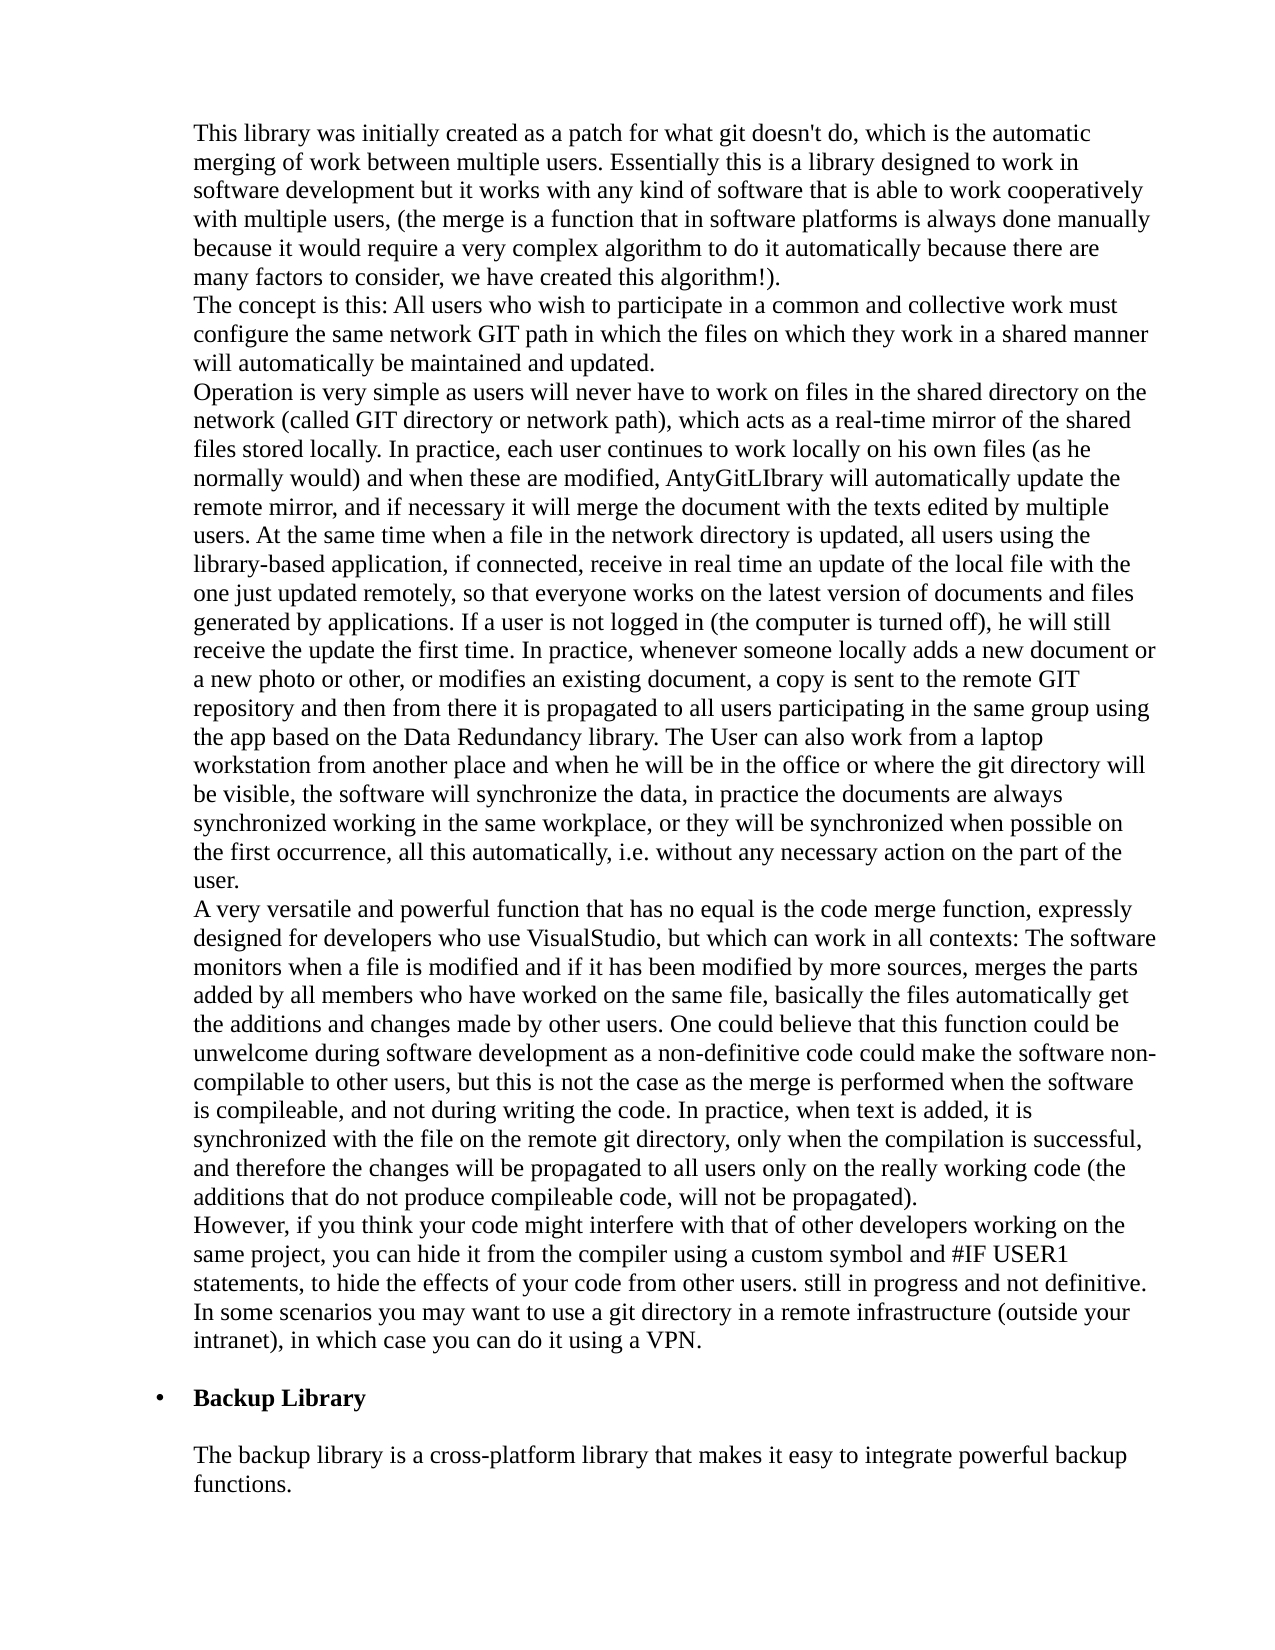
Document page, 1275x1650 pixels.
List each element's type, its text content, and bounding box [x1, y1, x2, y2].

list The backup library is a cross-platform library that makes it easy to integrate powerful backup functions. [156, 1441, 1157, 1498]
list This library was initially created as a patch for what git doesn't do, which is the automatic merging of work between multiple users. Essentially this is a library designed to work in software development but it works with any kind of software that is able to work cooperatively with multiple users, (the merge is a function that in software platforms is always done manually because it would require a very complex algorithm to do it automatically because there are many factors to consider, we have created this algorithm!). The concept is this: All users who wish to participate in a common and collective work must configure the same network GIT path in which the files on which they work in a shared manner will automatically be maintained and updated. Operation is very simple as users will never have to work on files in the shared directory on the network (called GIT directory or network path), which acts as a real-time mirror of the shared files stored locally. In practice, each user continues to work locally on his own files (as he normally would) and when these are modified, AntyGitLIbrary will automatically update the remote mirror, and if necessary it will merge the document with the texts edited by multiple users. At the same time when a file in the network directory is updated, all users using the library-based application, if connected, receive in real time an update of the local file with the one just updated remotely, so that everyone works on the latest version of documents and files generated by applications. If a user is not logged in (the computer is turned off), he will still receive the update the first time. In practice, whenever someone locally adds a new document or a new photo or other, or modifies an existing document, a copy is sent to the remote GIT repository and then from there it is propagated to all users participating in the same group using the app based on the Data Redundancy library. The User can also work from a laptop workstation from another place and when he will be in the office or where the git directory will be visible, the software will synchronize the data, in practice the documents are always synchronized working in the same workplace, or they will be synchronized when possible on the first occurrence, all this automatically, i.e. without any necessary action on the part of the user. A very versatile and powerful function that has no equal is the code merge function, expressly designed for developers who use VisualStudio, but which can work in all contexts: The software monitors when a file is modified and if it has been modified by more sources, merges the parts added by all members who have worked on the same file, basically the files automatically get the additions and changes made by other users. One could believe that this function could be unwelcome during software development as a non-definitive code could make the software non-compilable to other users, but this is not the case as the merge is performed when the software is compileable, and not during writing the code. In practice, when text is added, it is synchronized with the file on the remote git directory, only when the compilation is successful, and therefore the changes will be propagated to all users only on the really working code (the additions that do not produce compileable code, will not be propagated). However, if you think your code might interfere with that of other developers working on the same project, you can hide it from the compiler using a custom symbol and #IF USER1 statements, to hide the effects of your code from other users. still in progress and not definitive. In some scenarios you may want to use a git directory in a remote infrastructure (outside your intranet), in which case you can do it using a VPN. [156, 118, 1157, 1383]
list Backup Library [156, 1383, 1157, 1441]
